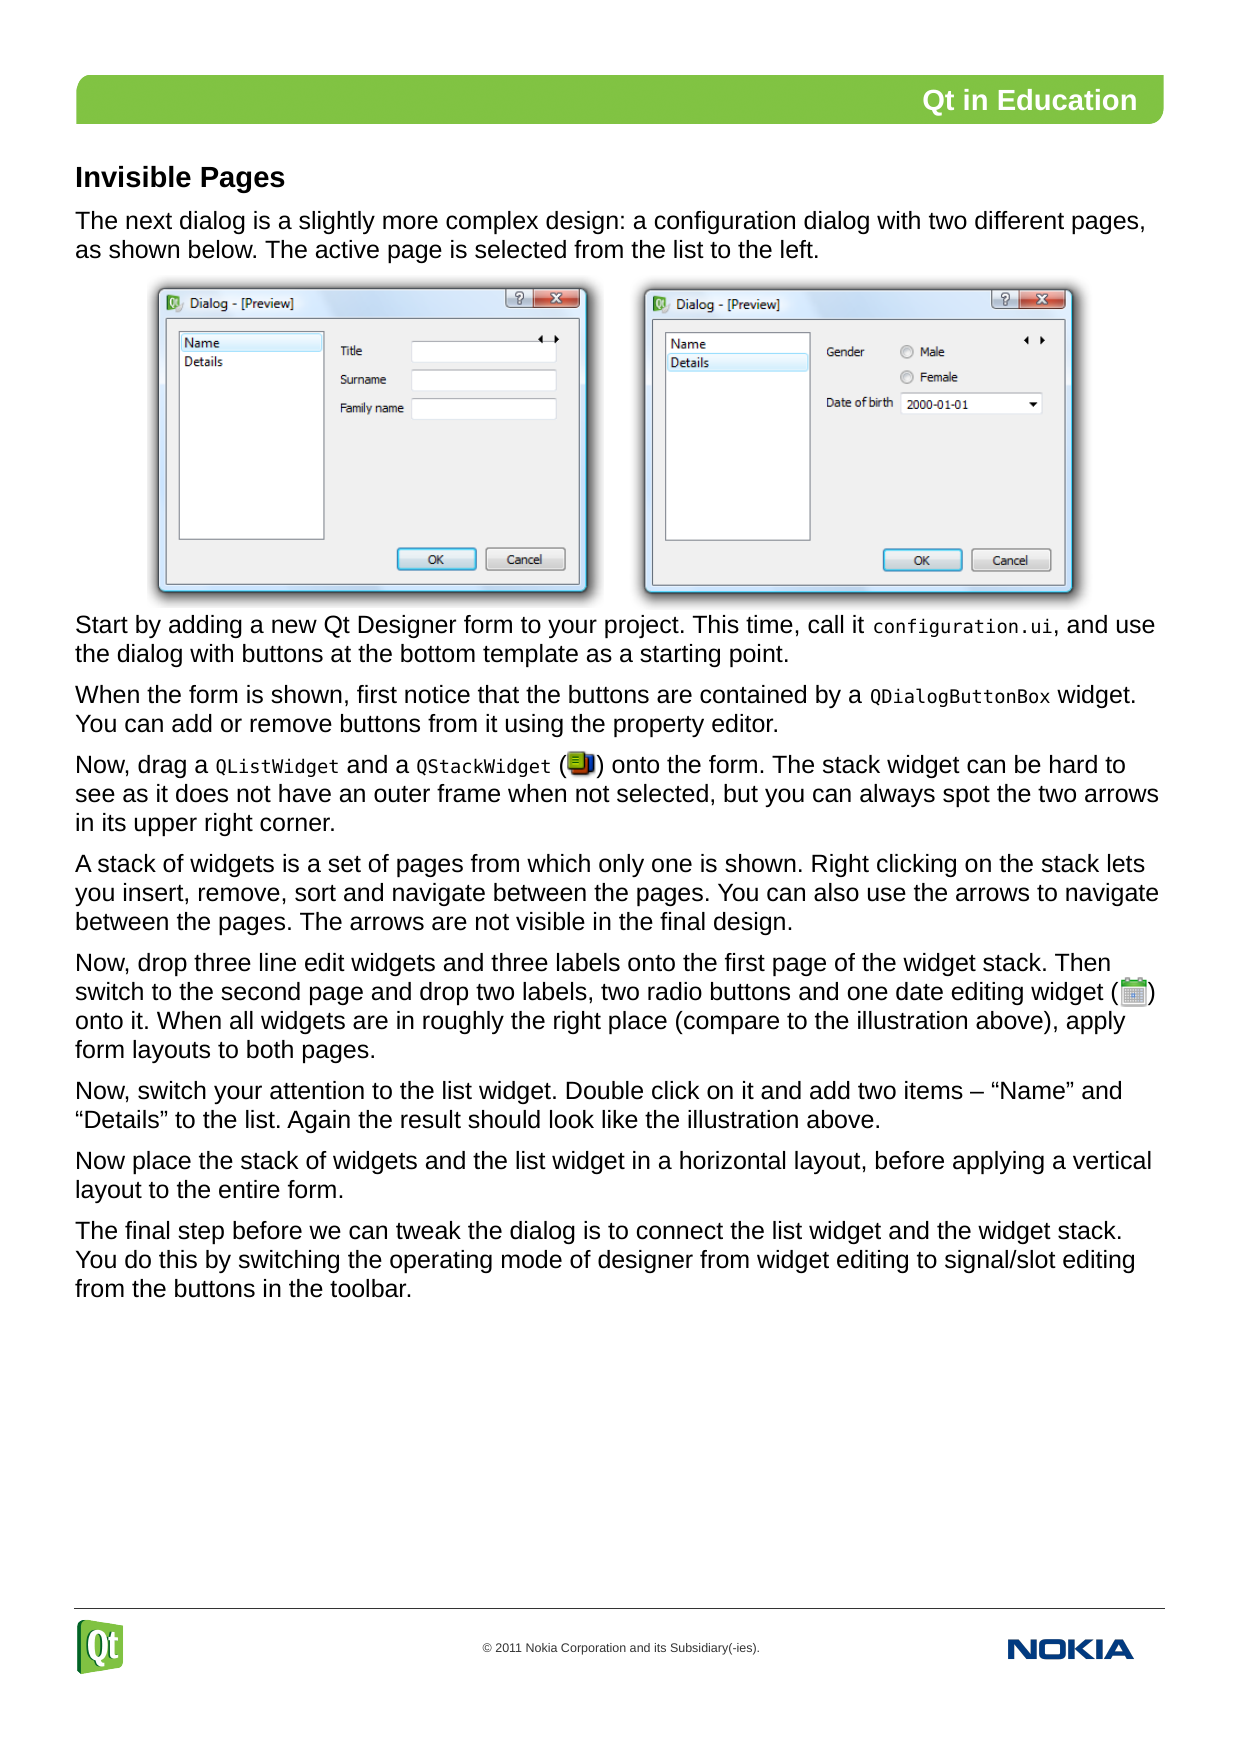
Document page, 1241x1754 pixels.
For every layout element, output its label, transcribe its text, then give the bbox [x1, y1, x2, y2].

subtitle Invisible Pages [75, 160, 1165, 193]
picture [978, 1610, 1164, 1688]
picture [147, 275, 604, 608]
text A stack of widgets is a set of pages from which only one is shown. Right clicking on the stack lets you insert, remove, sort and navigate between the pages. You can also use the arrows to navigate between the pages. The arrows are not visible in the final design. [75, 849, 1165, 936]
text Start by adding a new Qt Designer form to your project. This time, call it configuration.ui, and use the dialog with buttons at the bottom template as a starting point. [75, 276, 1165, 667]
text The next dialog is a slightly more complex design: a configuration dialog with two different pages, as shown below. The active page is selected from the list to the left. [75, 206, 1165, 263]
picture [566, 749, 597, 780]
text Now, drag a QListWidget and a QStackWidget () onto the form. The stack widget can be hard to see as it does not have an outer frame when not selected, but you can always spot the two arrows in its upper right corner. [75, 750, 1165, 837]
text When the form is shown, first notice that the buttons are contained by a QDialogButtonBox widget. You can add or remove buttons from it using the property editor. [75, 680, 1165, 737]
picture [1120, 976, 1148, 1007]
text The final step before we can tweak the dialog is to connect the list widget and the widget stack. You do this by switching the operating mode of designer from widget editing to signal/slot editing from the buttons in the toolbar. [75, 1216, 1165, 1302]
picture [629, 275, 1093, 610]
picture [73, 1615, 127, 1679]
text Now, switch your attention to the list widget. Double click on it and add two items – “Name” and “Details” to the list. Again the result should look like the illustration above. [75, 1076, 1165, 1134]
text Now, drop three line edit widgets and three labels onto the first page of the widget stack. Then switch to the second page and drop two labels, two radio buttons and one date editing widget () onto it. When all widgets are in roughly the right place (compare to the illustration above), apply form layouts to both pages. [75, 948, 1165, 1064]
text Now place the stack of widgets and the list widget in a horizontal layout, before applying a vertical layout to the entire form. [75, 1146, 1165, 1204]
picture [76, 75, 1164, 124]
